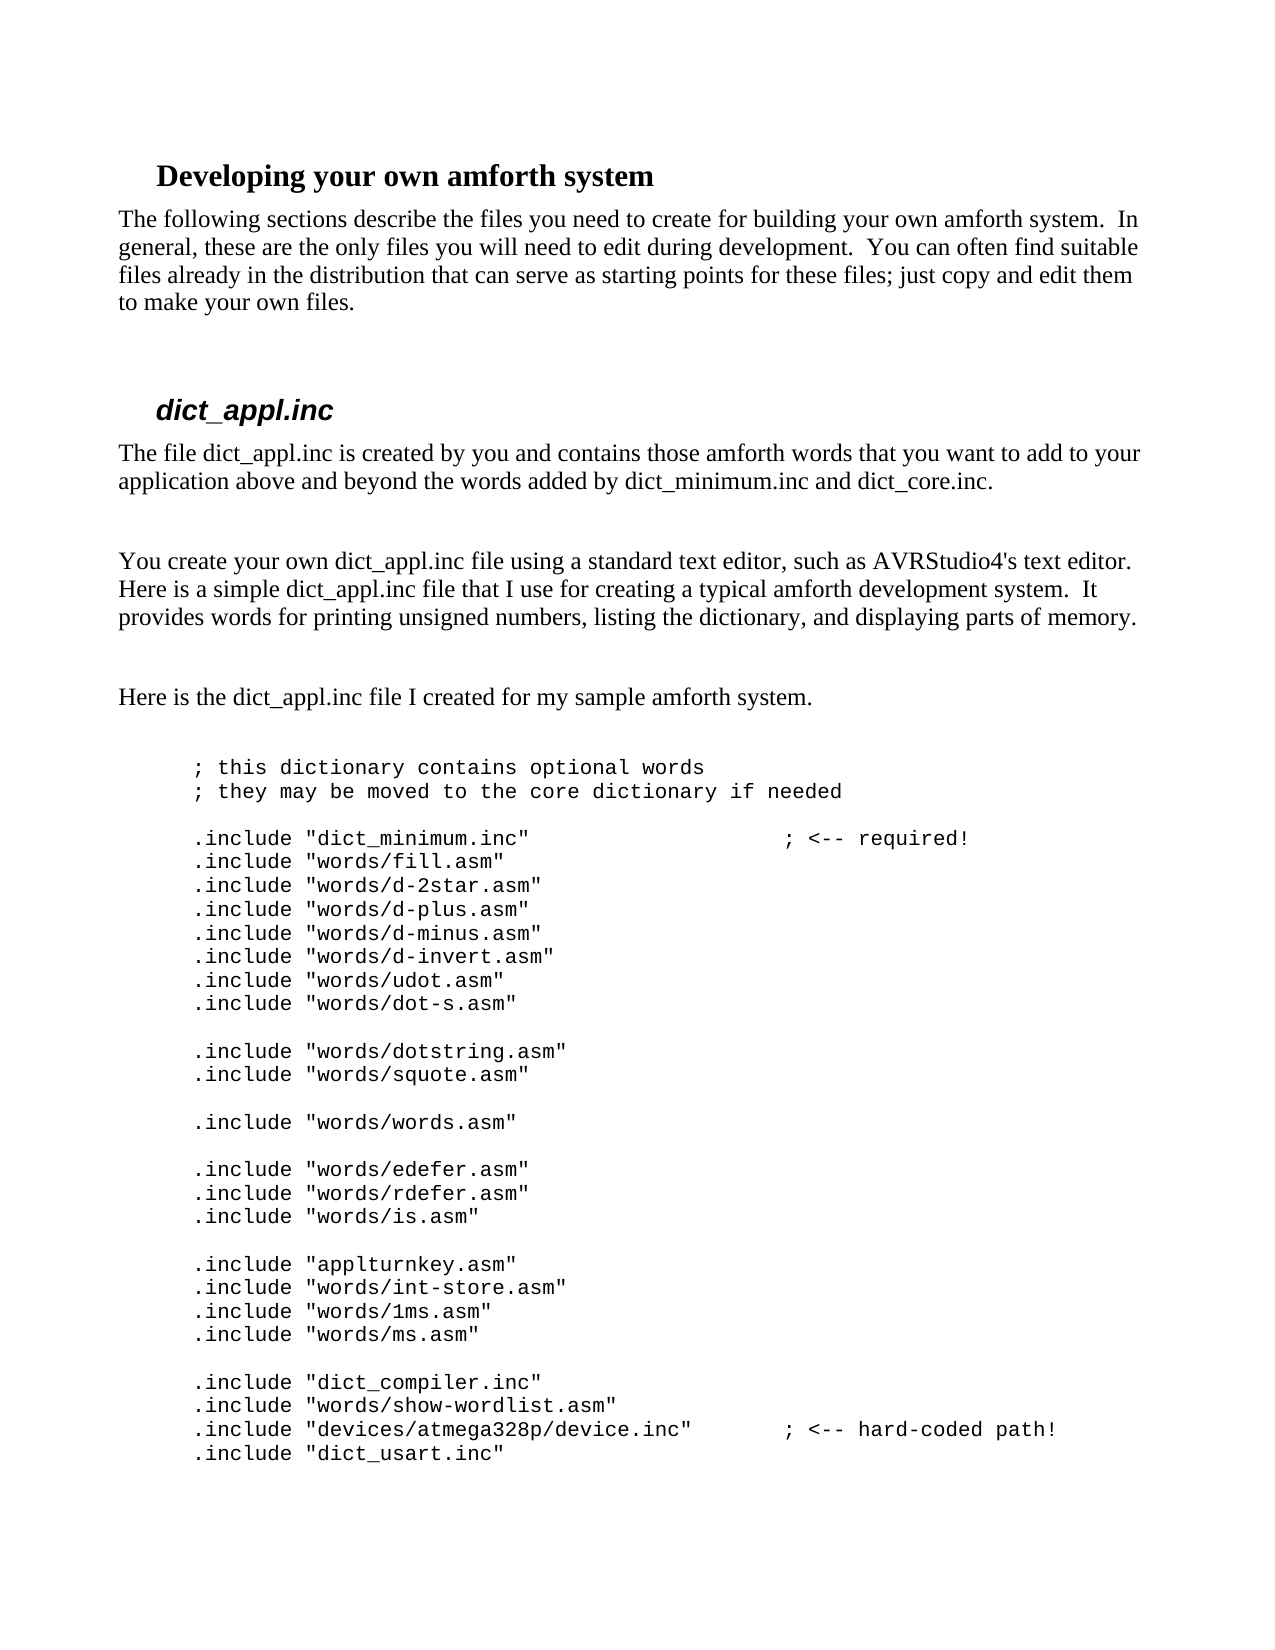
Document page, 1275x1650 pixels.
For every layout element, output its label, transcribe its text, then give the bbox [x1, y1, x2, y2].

text ; this dictionary contains optional words ; they may be moved to the core dictionary if needed [192, 757, 1157, 804]
text You create your own dict_appl.inc file using a standard text editor, such as AVRStudio4's text editor. Here is a simple dict_appl.inc file that I use for creating a typical amforth development system. It provides words for printing unsigned numbers, listing the dictionary, and displaying parts of memory. [118, 547, 1157, 630]
text Here is the dict_appl.inc file I created for my sample amforth system. [118, 683, 1157, 711]
text The file dict_appl.inc is created by you and contains those amforth words that you want to add to your application above and beyond the words added by dict_minimum.inc and dict_core.inc. [118, 439, 1157, 494]
subtitle Developing your own amforth system [118, 158, 1157, 193]
text .include "dict_minimum.inc" ; <-- required! .include "words/fill.asm" .include "words/d-2star.asm" .include "words/d-plus.asm" .include "words/d-minus.asm" .include "words/d-invert.asm" .include "words/udot.asm" .include "words/dot-s.asm" .include "words/dotstring.asm" .include "words/squote.asm" .include "words/words.asm" .include "words/edefer.asm" .include "words/rdefer.asm" .include "words/is.asm" .include "applturnkey.asm" .include "words/int-store.asm" .include "words/1ms.asm" .include "words/ms.asm" .include "dict_compiler.inc" .include "words/show-wordlist.asm" .include "devices/atmega328p/device.inc" ; <-- hard-coded path! .include "dict_usart.inc" [192, 804, 1157, 1522]
text The following sections describe the files you need to create for building your own amforth system. In general, these are the only files you will need to edit during development. You can often find suitable files already in the distribution that can serve as starting points for these files; just copy and edit them to make your own files. [118, 205, 1157, 316]
subtitle dict_appl.inc [118, 394, 1157, 427]
